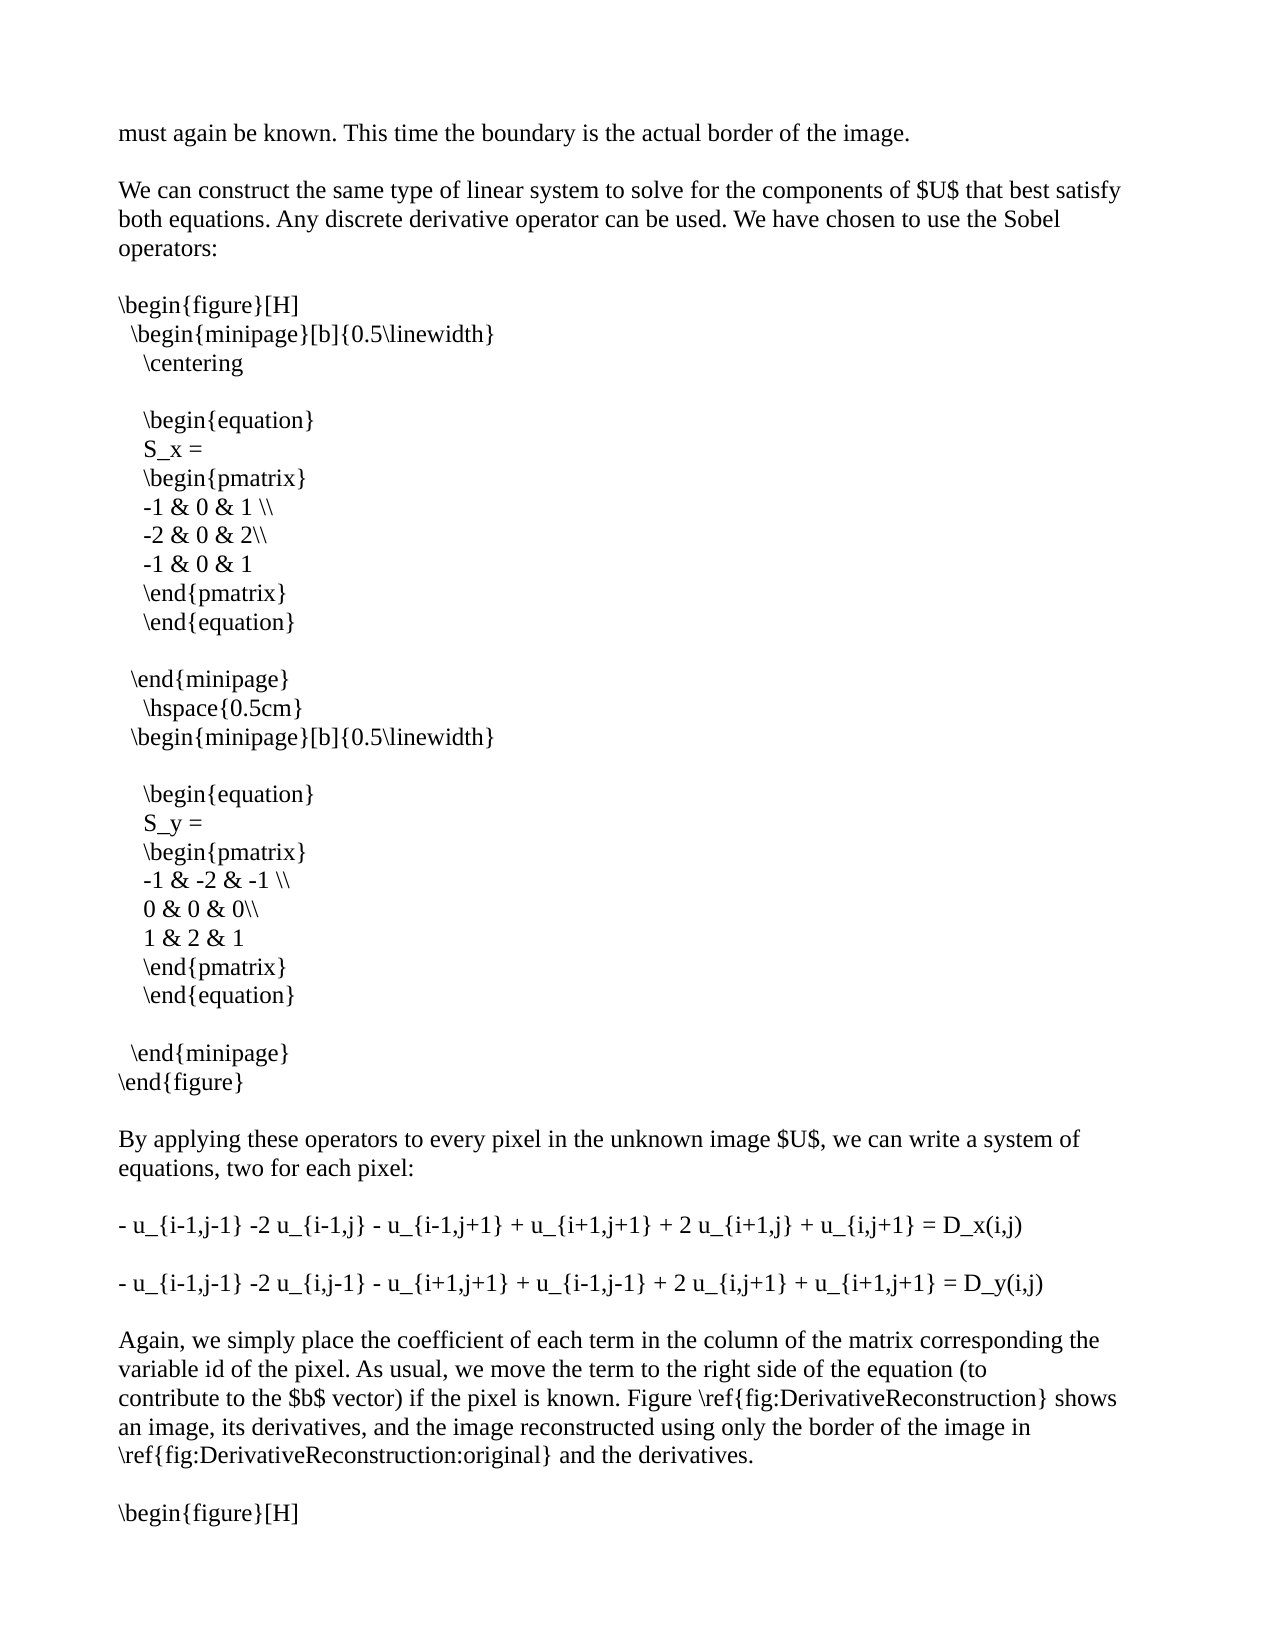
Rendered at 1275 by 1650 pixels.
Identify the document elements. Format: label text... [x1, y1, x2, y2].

text equations, two for each pixel: [118, 1153, 1157, 1182]
text 0 & 0 & 0\\ [118, 894, 1157, 923]
text -1 & 0 & 1 [118, 549, 1157, 578]
text \hspace{0.5cm} [118, 693, 1157, 722]
text variable id of the pixel. As usual, we move the term to the right side of the equation (to [118, 1354, 1157, 1383]
text operators: [118, 233, 1157, 262]
text 1 & 2 & 1 [118, 923, 1157, 952]
text - u_{i-1,j-1} -2 u_{i,j-1} - u_{i+1,j+1} + u_{i-1,j-1} + 2 u_{i,j+1} + u_{i+1,j+1} = D_y(i,j) [118, 1268, 1157, 1297]
text S_y = [118, 808, 1157, 837]
text \begin{figure}[H] [118, 1498, 1157, 1527]
text S_x = [118, 434, 1157, 463]
text \begin{equation} [118, 406, 1157, 434]
text \begin{pmatrix} [118, 837, 1157, 866]
text \end{minipage} [118, 664, 1157, 693]
text \end{equation} [118, 981, 1157, 1009]
text \centering [118, 348, 1157, 377]
text must again be known. This time the boundary is the actual border of the image. [118, 118, 1157, 147]
text \begin{minipage}[b]{0.5\linewidth} [118, 319, 1157, 348]
text -1 & 0 & 1 \\ [118, 492, 1157, 521]
text an image, its derivatives, and the image reconstructed using only the border of the image in [118, 1412, 1157, 1441]
text \end{pmatrix} [118, 578, 1157, 607]
text \begin{pmatrix} [118, 463, 1157, 492]
text \ref{fig:DerivativeReconstruction:original} and the derivatives. [118, 1441, 1157, 1469]
text \end{minipage} [118, 1038, 1157, 1067]
text -2 & 0 & 2\\ [118, 521, 1157, 549]
text Again, we simply place the coefficient of each term in the column of the matrix corresponding the [118, 1326, 1157, 1354]
text \begin{minipage}[b]{0.5\linewidth} [118, 722, 1157, 751]
text We can construct the same type of linear system to solve for the components of $U$ that best satisfy [118, 176, 1157, 204]
text \end{equation} [118, 607, 1157, 636]
text \end{figure} [118, 1067, 1157, 1096]
text By applying these operators to every pixel in the unknown image $U$, we can write a system of [118, 1124, 1157, 1153]
text \begin{equation} [118, 779, 1157, 808]
text \begin{figure}[H] [118, 291, 1157, 319]
text contribute to the $b$ vector) if the pixel is known. Figure \ref{fig:DerivativeReconstruction} shows [118, 1383, 1157, 1412]
text \end{pmatrix} [118, 952, 1157, 981]
text -1 & -2 & -1 \\ [118, 866, 1157, 894]
text - u_{i-1,j-1} -2 u_{i-1,j} - u_{i-1,j+1} + u_{i+1,j+1} + 2 u_{i+1,j} + u_{i,j+1} = D_x(i,j) [118, 1211, 1157, 1239]
text both equations. Any discrete derivative operator can be used. We have chosen to use the Sobel [118, 204, 1157, 233]
